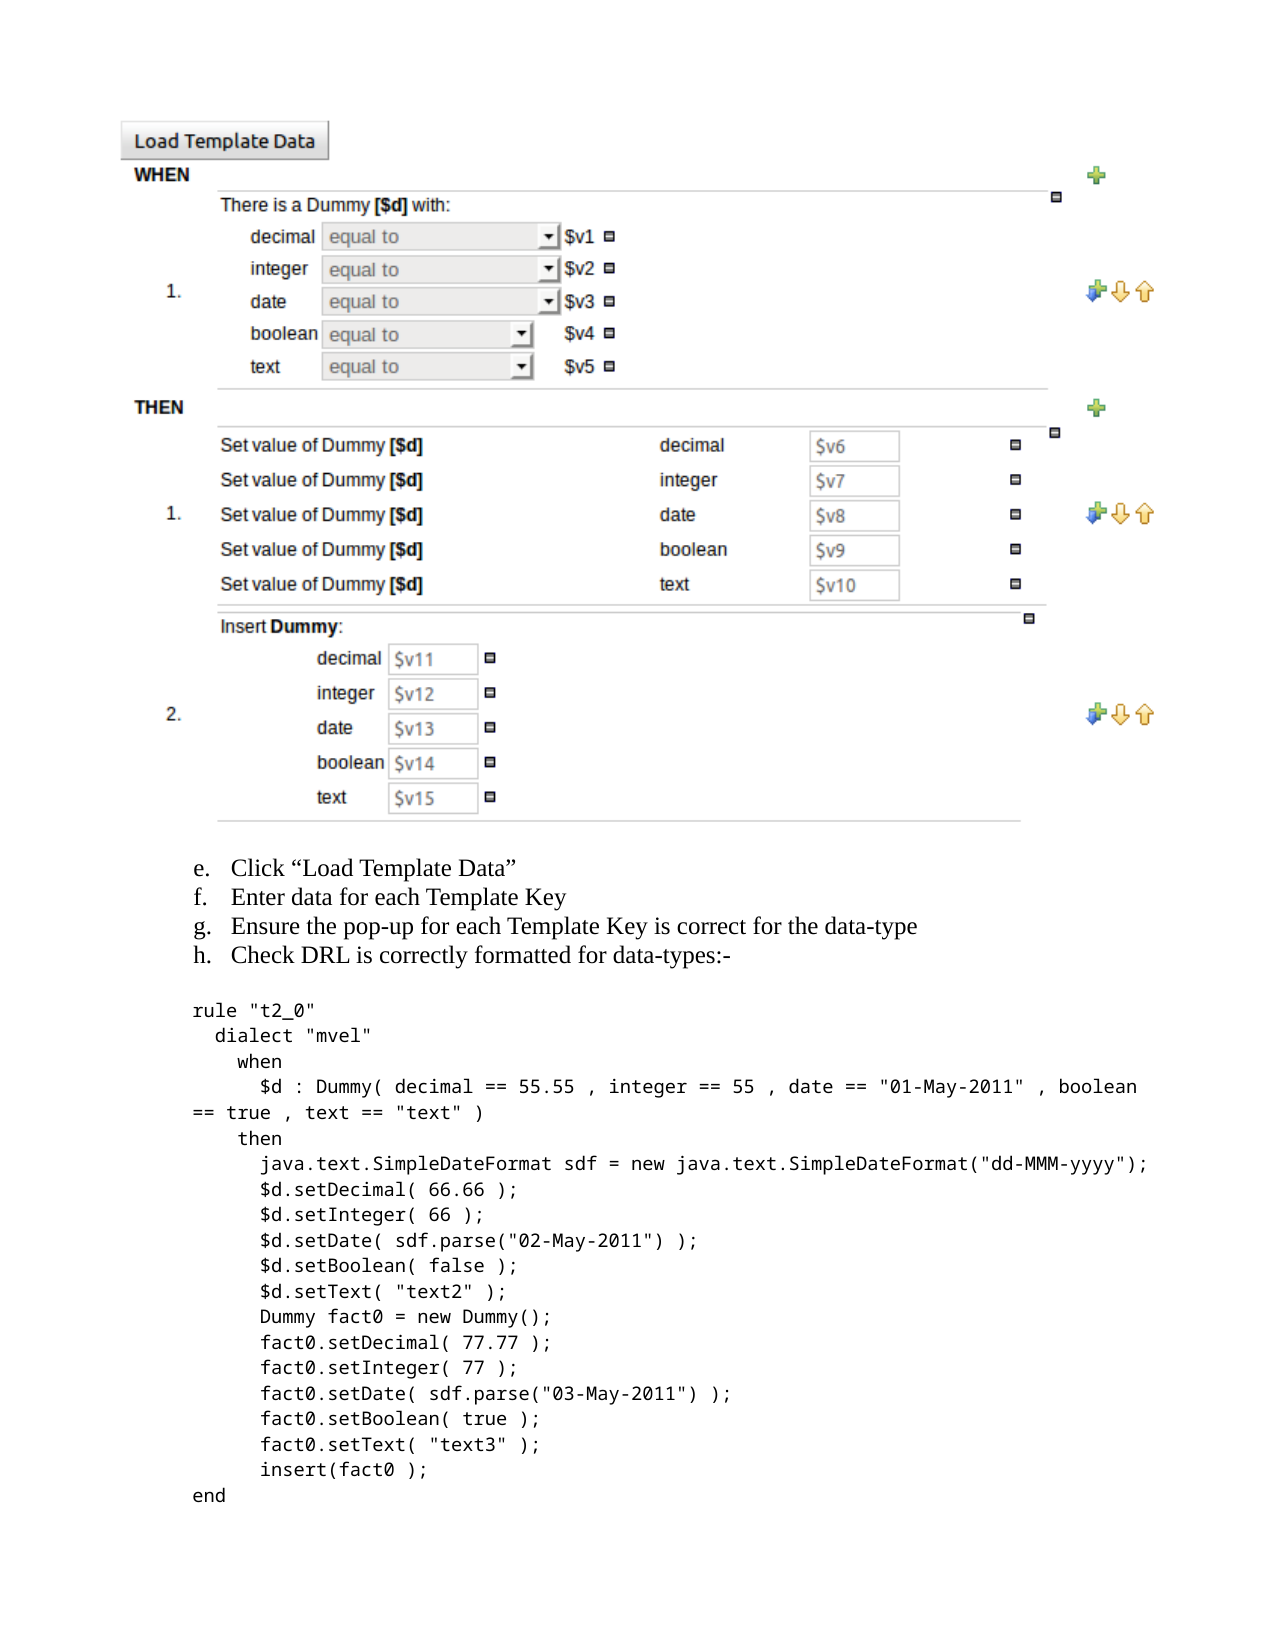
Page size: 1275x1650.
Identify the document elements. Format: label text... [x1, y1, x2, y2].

text $d.setText( "text2" ); [192, 1278, 1157, 1303]
picture [118, 118, 1157, 825]
text $d.setDecimal( 66.66 ); [192, 1176, 1157, 1201]
text fact0.setInteger( 77 ); [192, 1354, 1157, 1380]
text $d.setInteger( 66 ); [192, 1201, 1157, 1227]
text java.text.SimpleDateFormat sdf = new java.text.SimpleDateFormat("dd-MMM-yyyy"); [192, 1150, 1157, 1176]
text $d : Dummy( decimal == 55.55 , integer == 55 , date == "01-May-2011" , boolean == true , text == "text" ) [192, 1074, 1157, 1125]
text $d.setDate( sdf.parse("02-May-2011") ); [192, 1227, 1157, 1252]
text end [192, 1482, 1157, 1508]
text fact0.setText( "text3" ); [192, 1431, 1157, 1457]
list Check DRL is correctly formatted for data-types:- [193, 940, 1157, 968]
text fact0.setBoolean( true ); [192, 1406, 1157, 1431]
text insert(fact0 ); [192, 1457, 1157, 1482]
text when [192, 1048, 1157, 1074]
text fact0.setDecimal( 77.77 ); [192, 1329, 1157, 1354]
text then [192, 1125, 1157, 1150]
text Dummy fact0 = new Dummy(); [192, 1303, 1157, 1329]
list Enter data for each Template Key [193, 882, 1157, 911]
list Ensure the pop-up for each Template Key is correct for the data-type [193, 911, 1157, 940]
text fact0.setDate( sdf.parse("03-May-2011") ); [192, 1380, 1157, 1406]
text $d.setBoolean( false ); [192, 1252, 1157, 1278]
text dialect "mvel" [192, 1023, 1157, 1048]
list Click “Load Template Data” [193, 853, 1157, 882]
text rule "t2_0" [192, 997, 1157, 1023]
